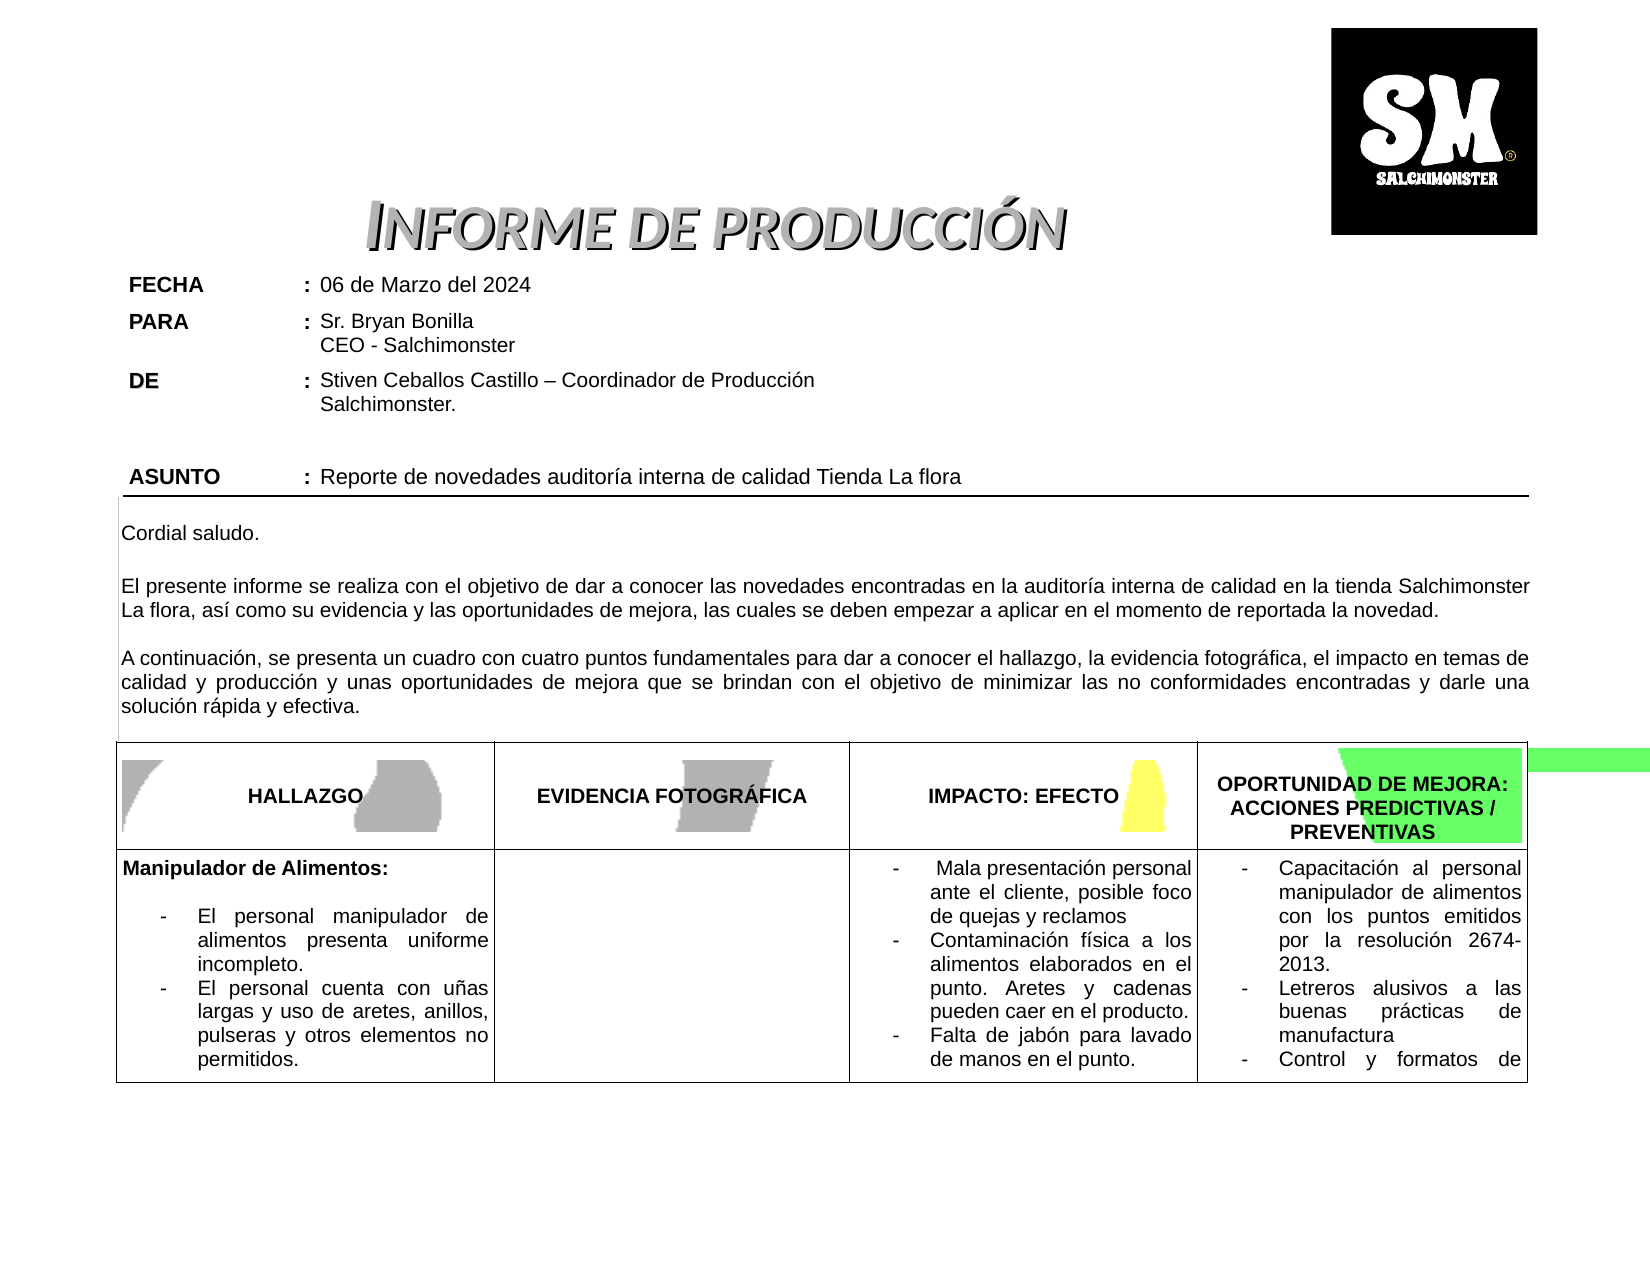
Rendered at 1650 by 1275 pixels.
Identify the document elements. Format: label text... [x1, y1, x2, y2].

table_header IMPACTO: EFECTO [1121, 832, 1163, 849]
table_cell Sr. Bryan Bonilla CEO - Salchimonster [997, 303, 1153, 362]
table_cell ASUNTO [123, 458, 146, 495]
table_cell Capacitación al personal manipulador de alimentos con los puntos emitidos por la resolución 2674-2013. Letreros alusivos a las buenas prácticas de manufactura Control y formatos de buenas prácticas Solicitar al área encargada, dispensador de jabón para el personal que opera en la tienda [1198, 850, 1527, 1082]
text Cordial saludo. [438, 521, 806, 545]
table_cell [667, 422, 787, 458]
table_cell Reporte de novedades auditoría interna de calidad Tienda La flora [626, 458, 795, 495]
table_cell [123, 422, 146, 458]
table_header FECHA [123, 266, 254, 303]
table_cell Reporte de novedades auditoría interna de calidad Tienda La flora [1022, 458, 1121, 495]
table_cell [1015, 422, 1128, 458]
table_cell Reporte de novedades auditoría interna de calidad Tienda La flora [1329, 458, 1529, 495]
text A continuación, se presenta un cuadro con cuatro puntos fundamentales para dar a conocer el hallazgo, la evidencia fotográfica, el impacto en temas de calidad y producción y unas oportunidades de mejora que se brindan con el objetivo de minimizar las no conformidades encontradas y darle una solución rápida y efectiva. [651, 646, 798, 717]
table_cell Sr. Bryan Bonilla CEO - Salchimonster [1382, 303, 1529, 362]
table_cell Stiven Ceballos Castillo – Coordinador de Producción Salchimonster. [692, 362, 775, 422]
table_cell Mala presentación personal ante el cliente, posible foco de quejas y reclamos Contaminación física a los alimentos elaborados en el punto. Aretes y cadenas pueden caer en el producto. Falta de jabón para lavado de manos en el punto. [850, 850, 1197, 1082]
table_header [361, 743, 422, 760]
text A continuación, se presenta un cuadro con cuatro puntos fundamentales para dar a conocer el hallazgo, la evidencia fotográfica, el impacto en temas de calidad y producción y unas oportunidades de mejora que se brindan con el objetivo de minimizar las no conformidades encontradas y darle una solución rápida y efectiva. [1314, 646, 1532, 717]
text Cordial saludo. [119, 521, 156, 545]
table_cell DE [123, 362, 162, 422]
text El presente informe se realiza con el objetivo de dar a conocer las novedades encontradas en la auditoría interna de calidad en la tienda Salchimonster La flora, así como su evidencia y las oportunidades de mejora, las cuales se deben empezar a aplicar en el momento de reportada la novedad. [1312, 574, 1532, 622]
table_cell Manipulador de Alimentos: El personal manipulador de alimentos presenta uniforme incompleto. El personal cuenta con uñas largas y uso de aretes, anillos, pulseras y otros elementos no permitidos. El lavamanos no cuenta con dispensador de jabón en el punto. Referencia Normativa de incumplimiento. Resolución 2674/2013 - Capitulo 3 [117, 850, 494, 1082]
table_header EVIDENCIA FOTOGRÁFICA [673, 832, 748, 849]
text El presente informe se realiza con el objetivo de dar a conocer las novedades encontradas en la auditoría interna de calidad en la tienda Salchimonster La flora, así como su evidencia y las oportunidades de mejora, las cuales se deben empezar a aplicar en el momento de reportada la novedad. [567, 574, 806, 622]
table_cell [1341, 422, 1529, 458]
table_header 06 de Marzo del 2024 [984, 266, 1184, 303]
table_cell PARA [123, 303, 208, 362]
table_cell [495, 850, 849, 1082]
table_header – [1528, 772, 1650, 849]
table_header 06 de Marzo del 2024 [1382, 266, 1529, 303]
table_header – [1528, 741, 1650, 748]
table_cell Sr. Bryan Bonilla CEO - Salchimonster [689, 303, 756, 362]
table_header OPORTUNIDAD DE MEJORA: ACCIONES PREDICTIVAS / PREVENTIVAS [1337, 743, 1527, 849]
table_header 06 de Marzo del 2024 [654, 266, 744, 303]
text INFORME DE PRODUCCIÓN [118, 177, 1532, 266]
text Cordial saludo. [1316, 521, 1532, 545]
table_cell [1528, 849, 1650, 1082]
table_header EVIDENCIA FOTOGRÁFICA [683, 743, 777, 760]
table_cell [361, 422, 434, 458]
text A continuación, se presenta un cuadro con cuatro puntos fundamentales para dar a conocer el hallazgo, la evidencia fotográfica, el impacto en temas de calidad y producción y unas oportunidades de mejora que se brindan con el objetivo de minimizar las no conformidades encontradas y darle una solución rápida y efectiva. [119, 646, 366, 717]
table_cell Stiven Ceballos Castillo – Coordinador de Producción Salchimonster. [361, 362, 469, 422]
text Cordial saludo. [1036, 521, 1109, 545]
table_header [117, 743, 181, 849]
table_cell Stiven Ceballos Castillo – Coordinador de Producción Salchimonster. [1358, 362, 1529, 422]
table_cell Stiven Ceballos Castillo – Coordinador de Producción Salchimonster. [1007, 362, 1136, 422]
table_header [357, 832, 434, 849]
table_cell Reporte de novedades auditoría interna de calidad Tienda La flora [370, 458, 464, 495]
